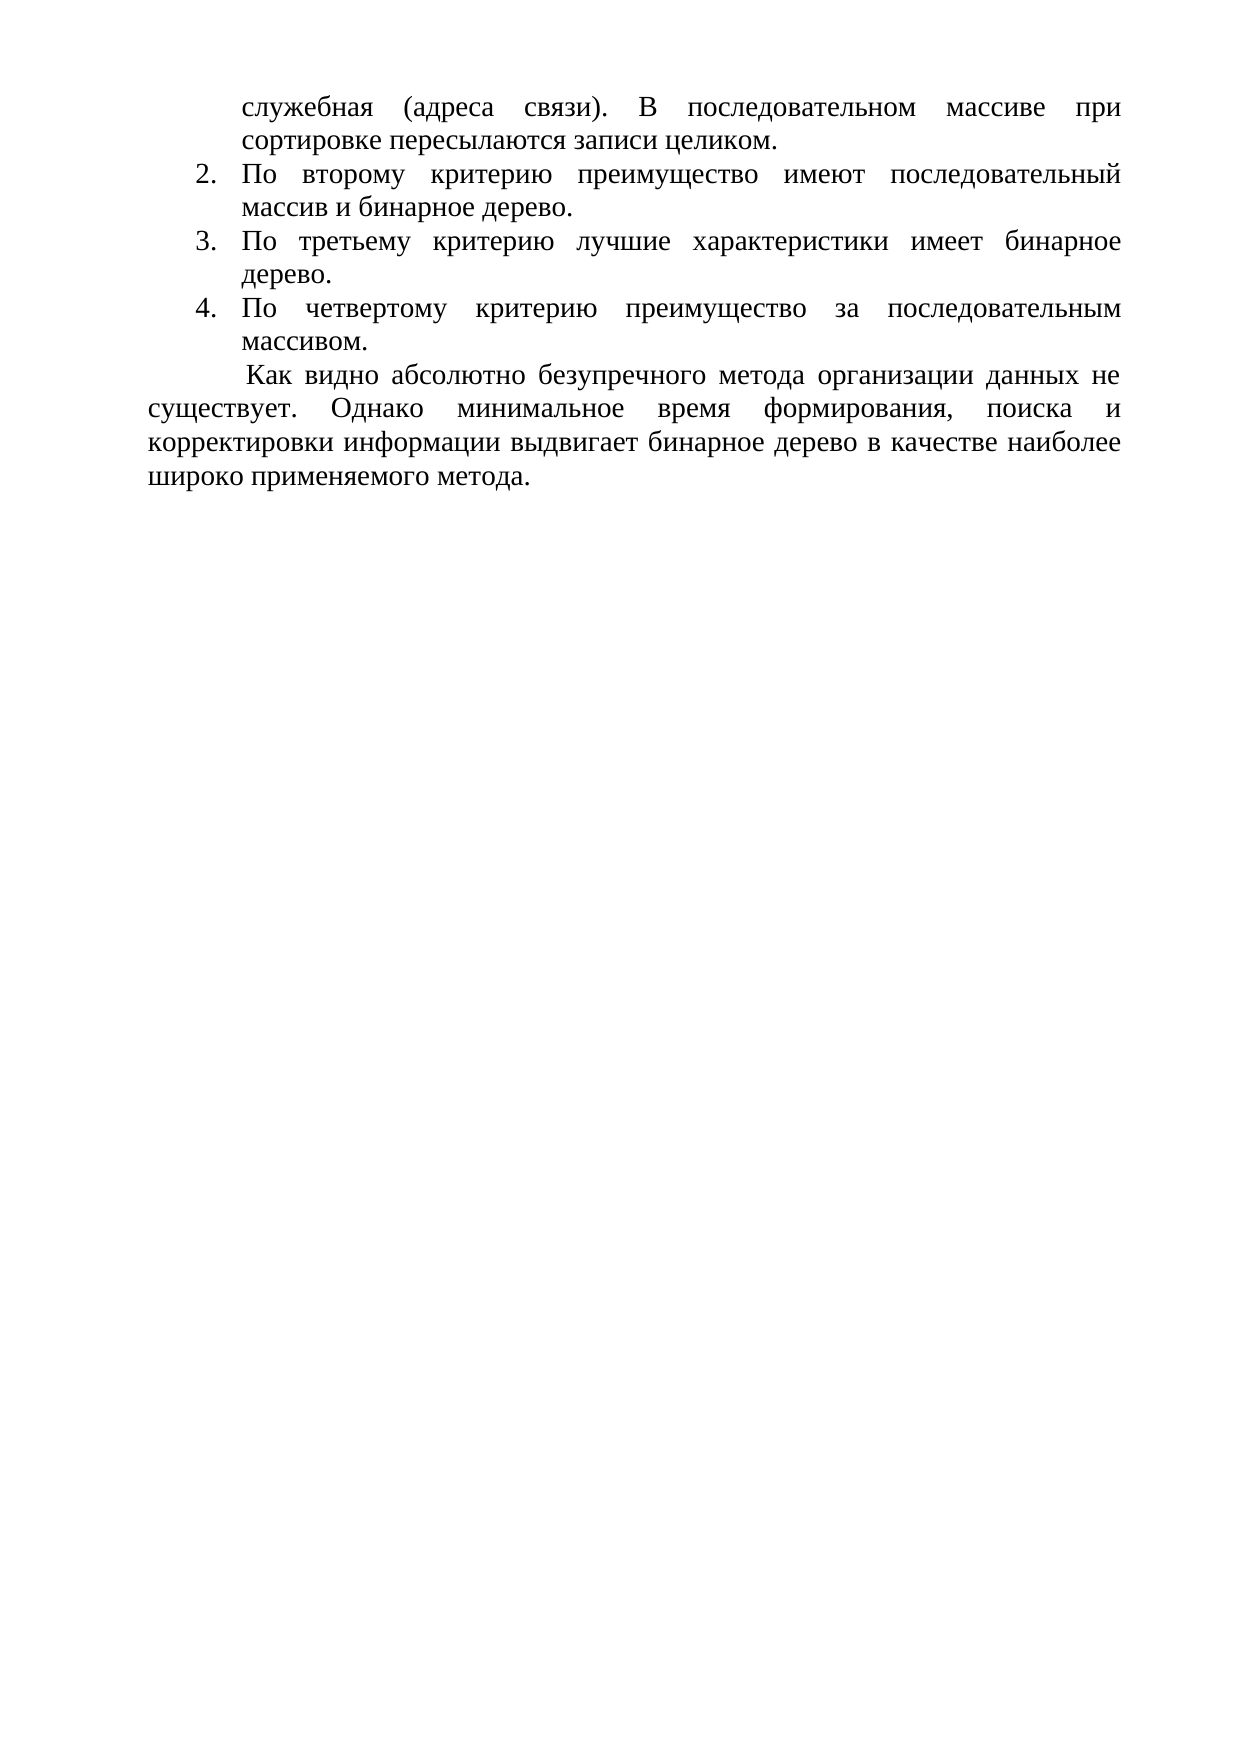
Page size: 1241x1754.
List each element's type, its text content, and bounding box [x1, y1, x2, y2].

list служебная (адреса связи). В последовательном массиве при сортировке пересылаются записи целиком. [195, 89, 1122, 156]
list По второму критерию преимущество имеют последовательный массив и бинарное дерево. [195, 156, 1122, 223]
list По четвертому критерию преимущество за последовательным массивом. [195, 290, 1122, 357]
text Как видно абсолютно безупречного метода организации данных не существует. Однако минимальное время формирования, поиска и корректировки информации выдвигает бинарное дерево в качестве наиболее широко применяемого метода. [148, 357, 1122, 491]
list По третьему критерию лучшие характеристики имеет бинарное дерево. [195, 223, 1122, 290]
